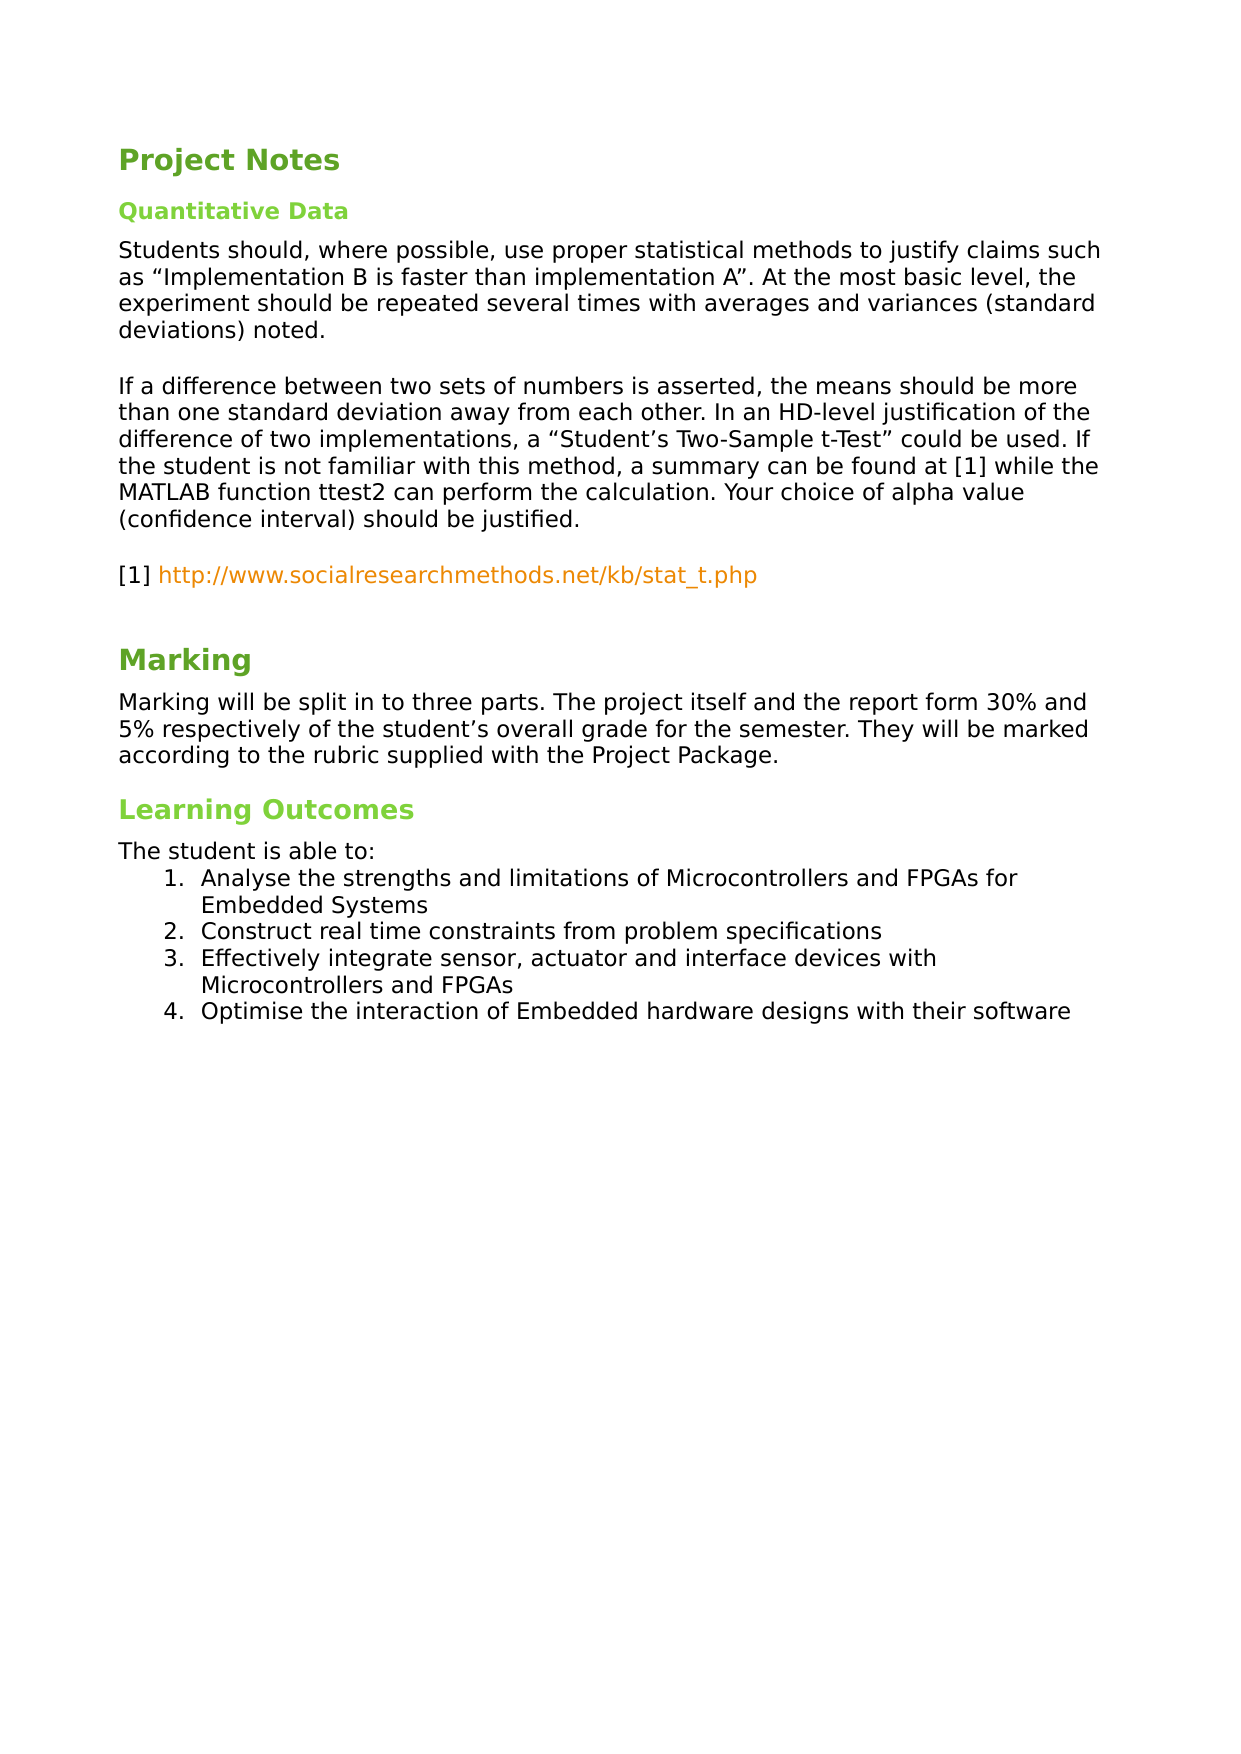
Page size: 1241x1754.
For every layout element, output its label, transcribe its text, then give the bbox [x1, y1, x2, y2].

list Analyse the strengths and limitations of Microcontrollers and FPGAs for Embedded Systems [163, 865, 1122, 918]
list Effectively integrate sensor, actuator and interface devices with Microcontrollers and FPGAs [163, 945, 1122, 998]
text Students should, where possible, use proper statistical methods to justify claims such as “Implementation B is faster than implementation A”. At the most basic level, the experiment should be repeated several times with averages and variances (standard deviations) noted. [118, 237, 1122, 344]
subtitle Marking [118, 643, 1122, 677]
text If a difference between two sets of numbers is asserted, the means should be more than one standard deviation away from each other. In an HD-level justification of the difference of two implementations, a “Student’s Two-Sample t-Test” could be used. If the student is not familiar with this method, a summary can be found at [1] while the MATLAB function ttest2 can perform the calculation. Your choice of alpha value (confidence interval) should be justified. [118, 373, 1122, 533]
subtitle Project Notes [118, 143, 1122, 177]
subtitle Quantitative Data [118, 198, 1122, 224]
text [1] http://www.socialresearchmethods.net/kb/stat_t.php [118, 562, 1122, 589]
list Construct real time constraints from problem specifications [163, 918, 1122, 945]
text Marking will be split in to three parts. The project itself and the report form 30% and 5% respectively of the student’s overall grade for the semester. They will be marked according to the rubric supplied with the Project Package. [118, 689, 1122, 769]
subtitle Learning Outcomes [118, 794, 1122, 826]
list Optimise the interaction of Embedded hardware designs with their software [163, 998, 1122, 1025]
text The student is able to: [118, 838, 1122, 865]
